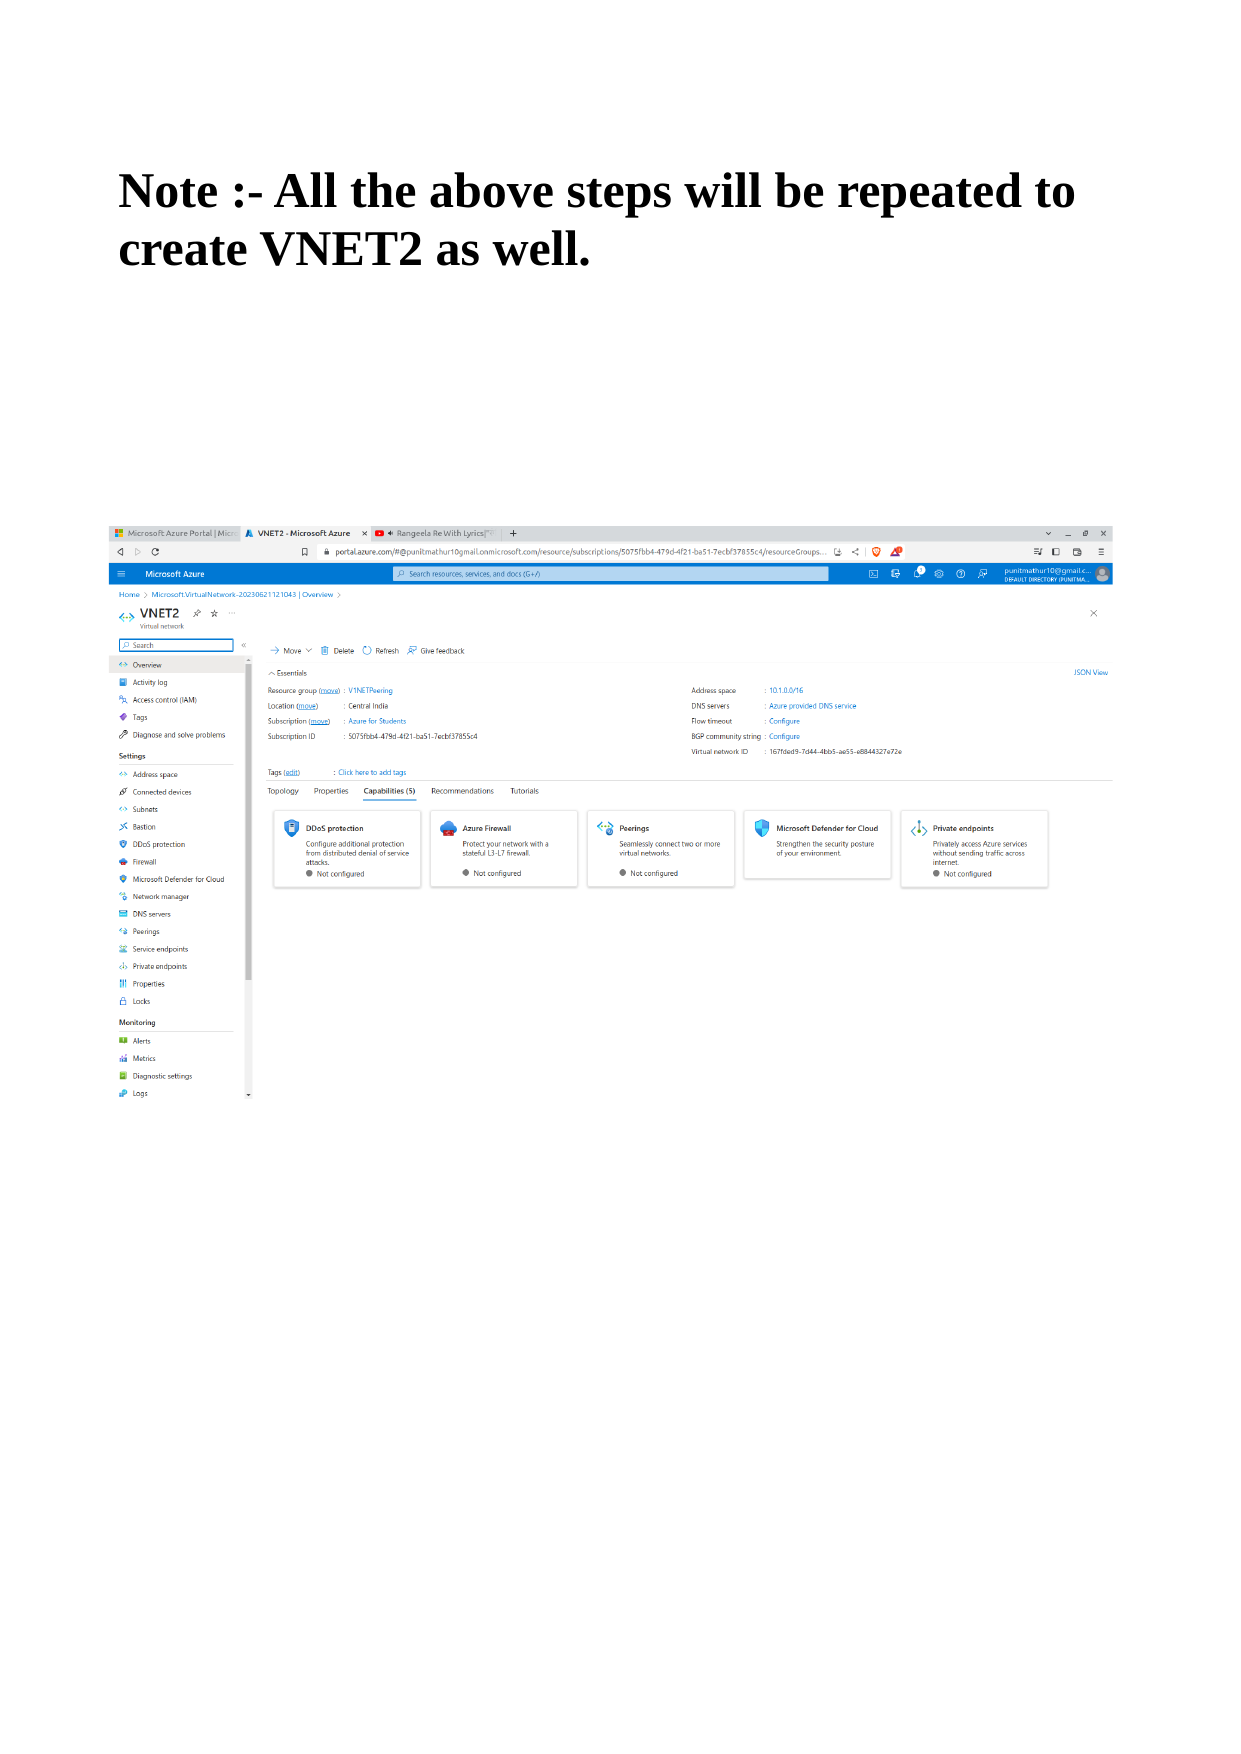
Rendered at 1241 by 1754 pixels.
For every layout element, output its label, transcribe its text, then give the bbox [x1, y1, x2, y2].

text Note :- All the above steps will be repeated to create VNET2 as well. [118, 161, 1122, 276]
picture [108, 526, 1113, 1099]
